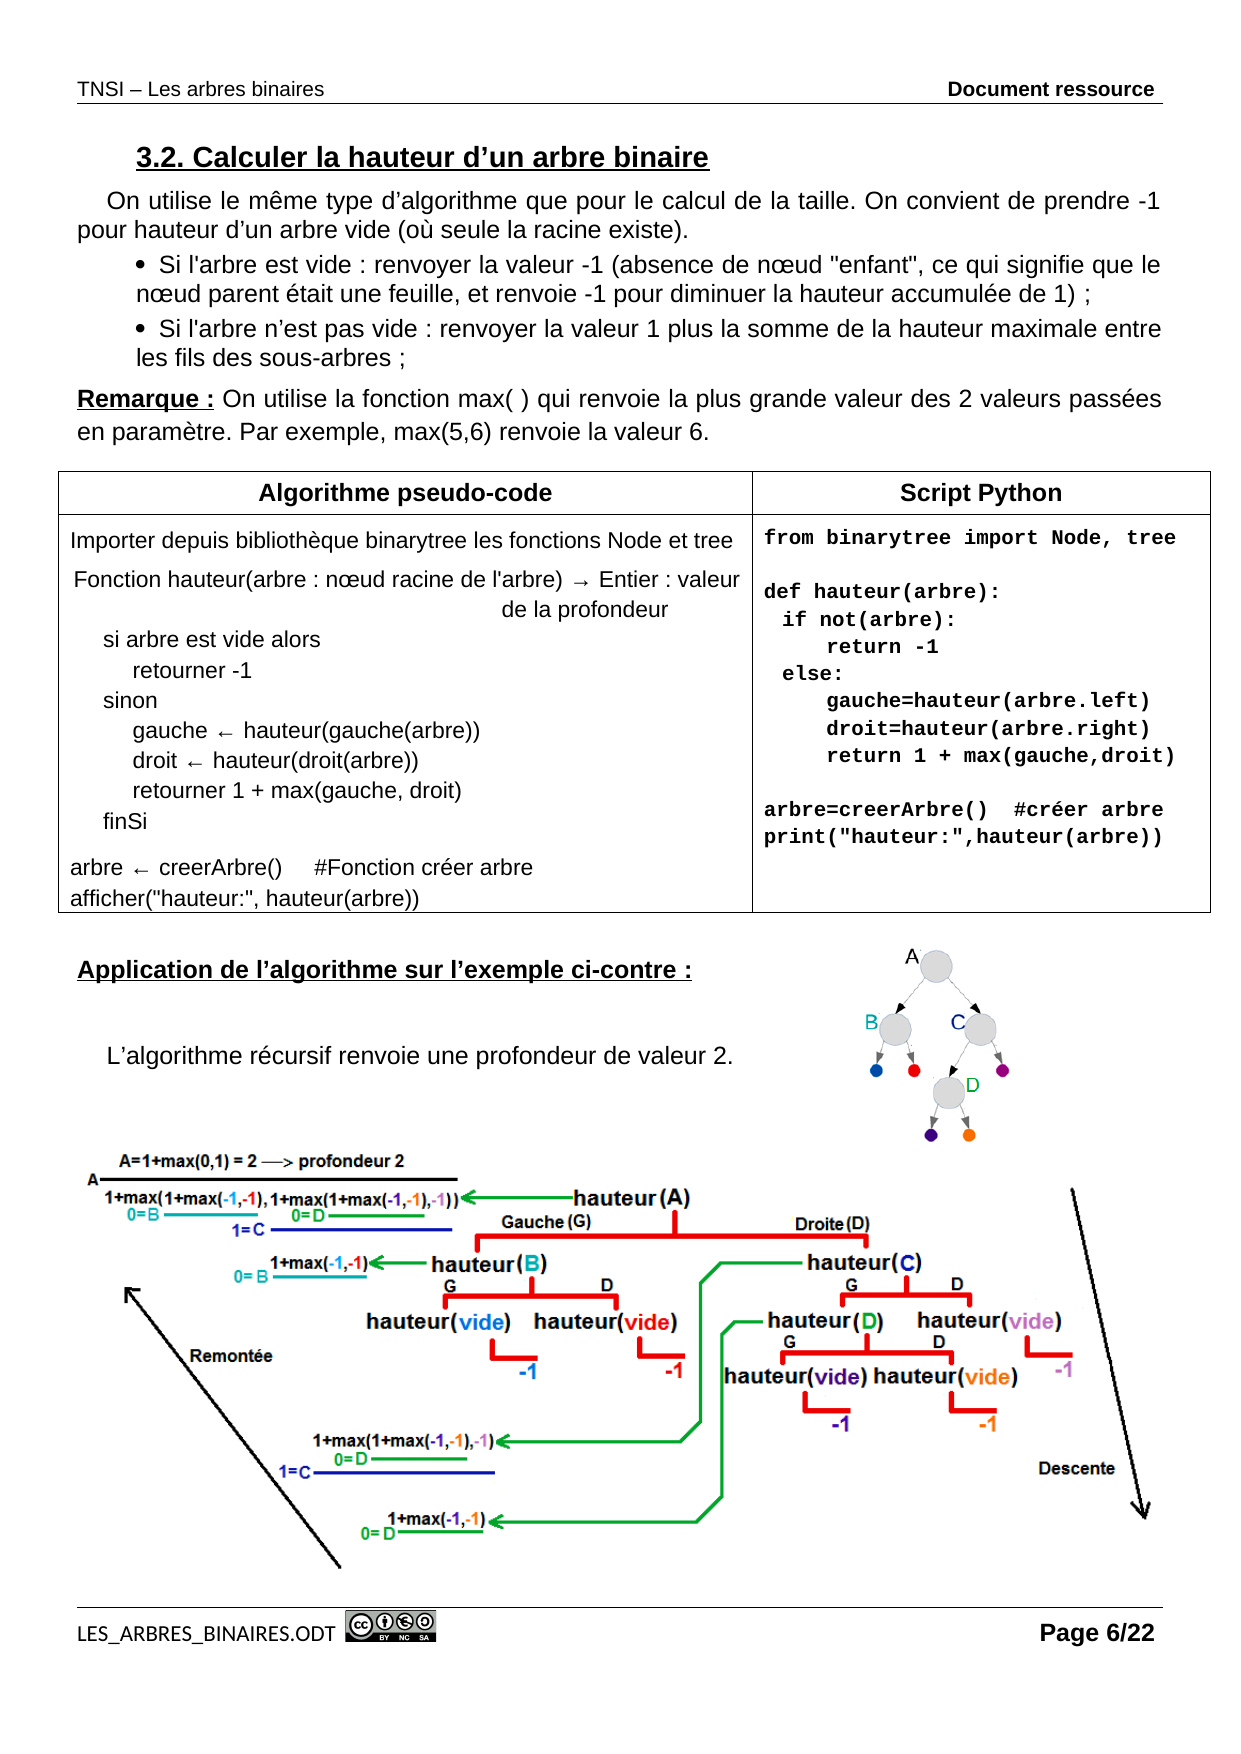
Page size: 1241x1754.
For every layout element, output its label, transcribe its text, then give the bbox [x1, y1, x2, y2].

picture [85, 1151, 1157, 1573]
text 3.2. Calculer la hauteur d’un arbre binaire [136, 140, 1163, 174]
list Si l'arbre est vide : renvoyer la valeur -1 (absence de nœud "enfant", ce qui signifie que le nœud parent était une feuille, et renvoie -1 pour diminuer la hauteur accumulée de 1) ; [136, 250, 1163, 308]
text [1011, 1041, 1163, 1069]
text On utilise le même type d’algorithme que pour le calcul de la taille. On convient de prendre -1 pour hauteur d’un arbre vide (où seule la racine existe). [77, 186, 1163, 244]
list Remarque : On utilise la fonction max( ) qui renvoie la plus grande valeur des 2 valeurs passées en paramètre. Par exemple, max(5,6) renvoie la valeur 6. [77, 384, 1163, 446]
picture [345, 1610, 437, 1642]
text Application de l’algorithme sur l’exemple ci-contre : [77, 954, 862, 983]
table_cell from binarytree import Node, tree def hauteur(arbre): if not(arbre): return -1 else: gauche=hauteur(arbre.left) droit=hauteur(arbre.right) return 1 + max(gauche,droit) arbre=creerArbre() #créer arbre print("hauteur:",hauteur(arbre)) [753, 515, 1210, 912]
text [1011, 954, 1163, 983]
table_cell Importer depuis bibliothèque binarytree les fonctions Node et tree Fonction hauteur(arbre : nœud racine de l'arbre) → Entier : valeur de la profondeur si arbre est vide alors retourner -1 sinon gauche ← hauteur(gauche(arbre)) droit ← hauteur(droit(arbre)) retourner 1 + max(gauche, droit) finSi arbre ← creerArbre() #Fonction créer arbre afficher("hauteur:", hauteur(arbre)) [59, 515, 752, 912]
text L’algorithme récursif renvoie une profondeur de valeur 2. [77, 1041, 862, 1069]
picture [862, 944, 1011, 1144]
table_header Script Python [753, 472, 1210, 514]
table_header Algorithme pseudo-code [59, 472, 752, 514]
list Si l'arbre n’est pas vide : renvoyer la valeur 1 plus la somme de la hauteur maximale entre les fils des sous-arbres ; [136, 314, 1163, 372]
